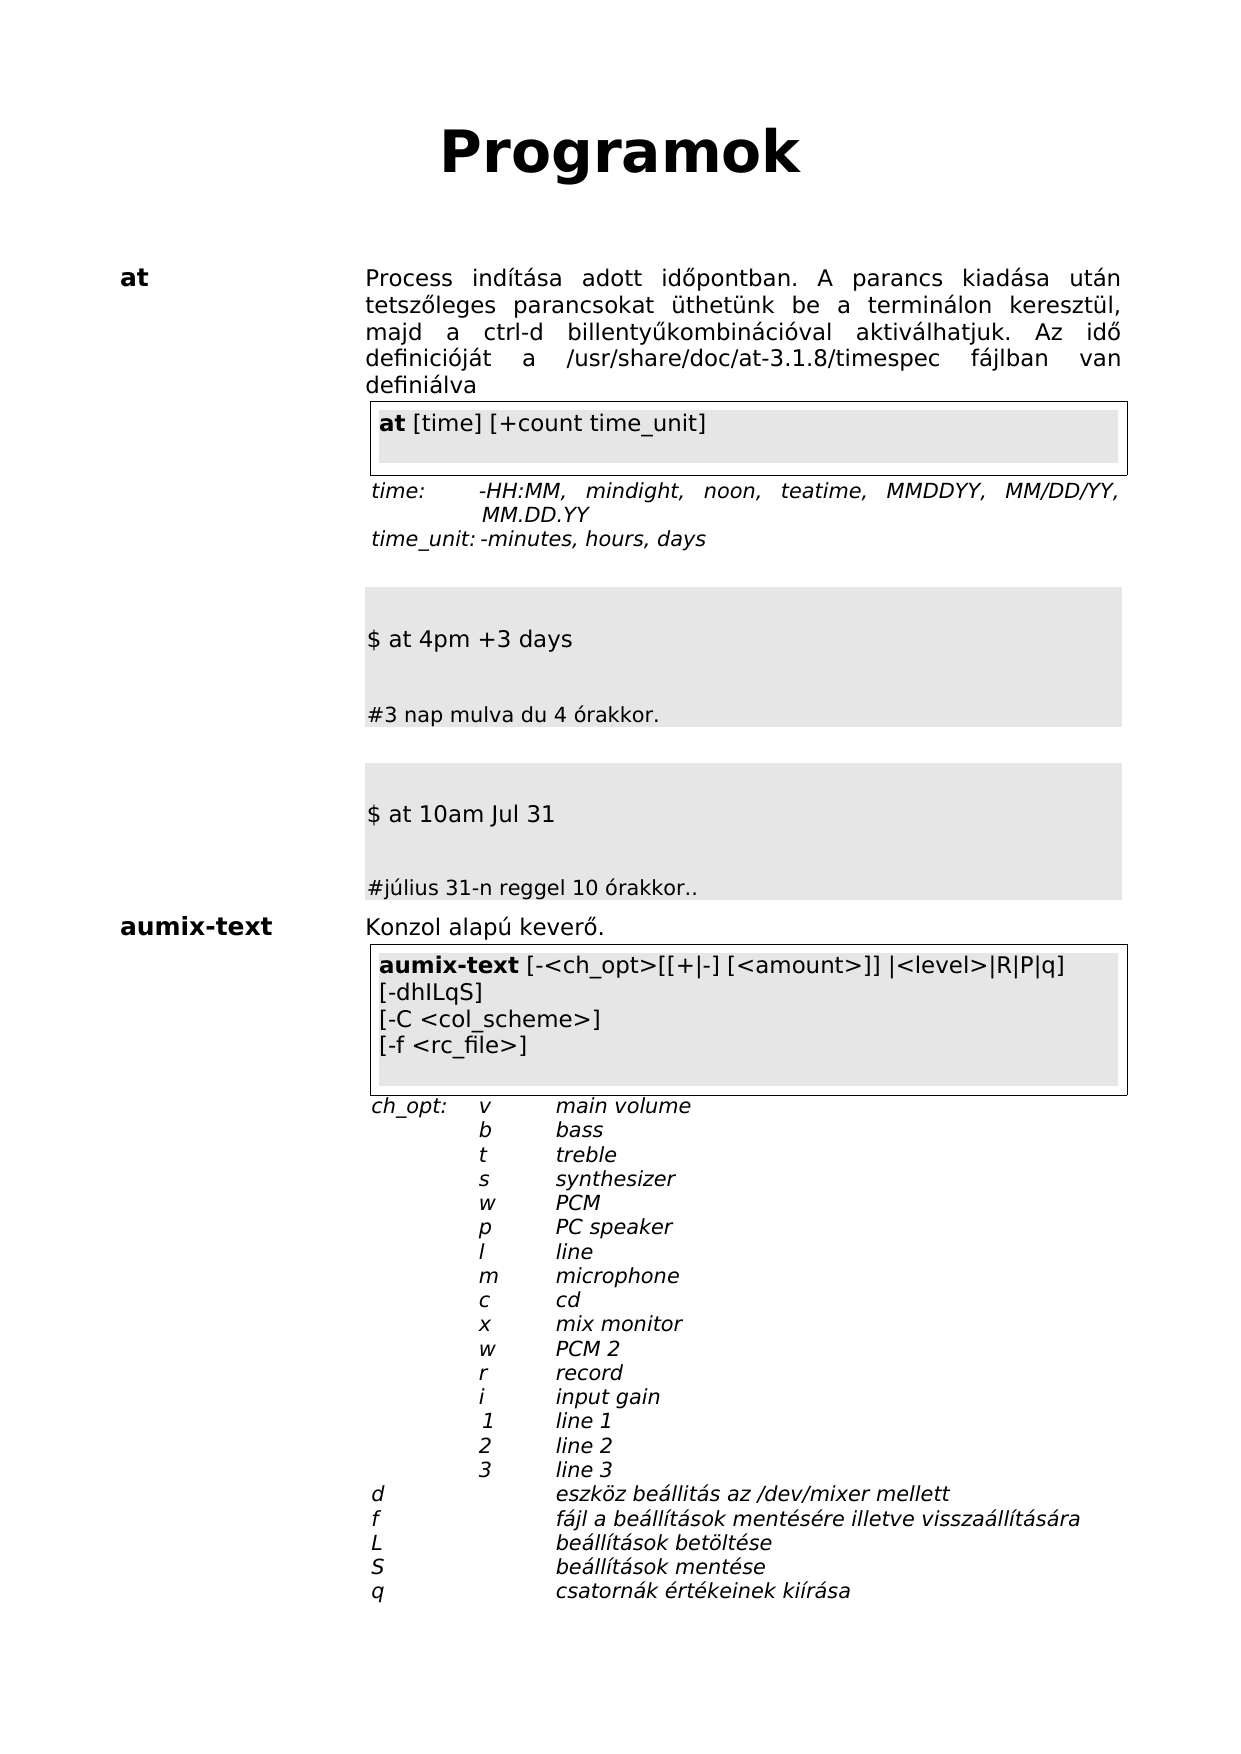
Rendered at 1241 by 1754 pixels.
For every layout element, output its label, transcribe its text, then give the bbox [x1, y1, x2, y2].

text r record [479, 1361, 1122, 1385]
text $ at 10am Jul 31 [365, 802, 1122, 828]
text f fájl a beállítások mentésére illetve visszaállítására [371, 1507, 1122, 1531]
text [-dhILqS] [379, 979, 1118, 1006]
text [-f <rc_file>] [379, 1033, 1118, 1059]
text t treble [479, 1143, 1122, 1167]
text 2 line 2 [479, 1434, 1122, 1458]
text L beállítások betöltése [371, 1531, 1122, 1555]
text d eszköz beállitás az /dev/mixer mellett [371, 1482, 1122, 1507]
text S beállítások mentése [371, 1555, 1122, 1579]
text 1 line 1 [479, 1409, 1122, 1434]
text #július 31-n reggel 10 órakkor.. [365, 876, 1122, 900]
text w PCM [479, 1191, 1122, 1215]
text x mix monitor [479, 1312, 1122, 1337]
text w PCM 2 [479, 1337, 1122, 1361]
text at Process indítása adott időpontban. A parancs kiadása után tetszőleges parancsokat üthetünk be a terminálon keresztül, majd a ctrl-d billentyűkombinációval aktiválhatjuk. Az idő definicióját a /usr/share/doc/at-3.1.8/timespec fájlban van definiálva [120, 263, 1122, 399]
text aumix-text [-<ch_opt>[[+|-] [<amount>]] |<level>|R|P|q] [379, 953, 1118, 979]
text ch_opt: v main volume [371, 1096, 1122, 1118]
text [-C <col_scheme>] [379, 1006, 1118, 1033]
text c cd [479, 1288, 1122, 1312]
text time: -HH:MM, mindight, noon, teatime, MMDDYY, MM/DD/YY, MM.DD.YY [371, 479, 1122, 527]
text $ at 4pm +3 days [365, 626, 1122, 653]
text i input gain [479, 1385, 1122, 1409]
text aumix-text Konzol alapú keverő. [120, 912, 1122, 941]
text p PC speaker [479, 1215, 1122, 1240]
text #3 nap mulva du 4 órakkor. [365, 703, 1122, 727]
text b bass [479, 1118, 1122, 1143]
text l line [479, 1240, 1122, 1264]
text at [time] [+count time_unit] [379, 410, 1118, 437]
text m microphone [479, 1264, 1122, 1288]
text Programok [118, 118, 1122, 186]
text s synthesizer [479, 1167, 1122, 1191]
text q csatornák értékeinek kiírása [371, 1579, 1122, 1604]
text 3 line 3 [479, 1458, 1122, 1482]
text time_unit: -minutes, hours, days [371, 527, 1122, 551]
